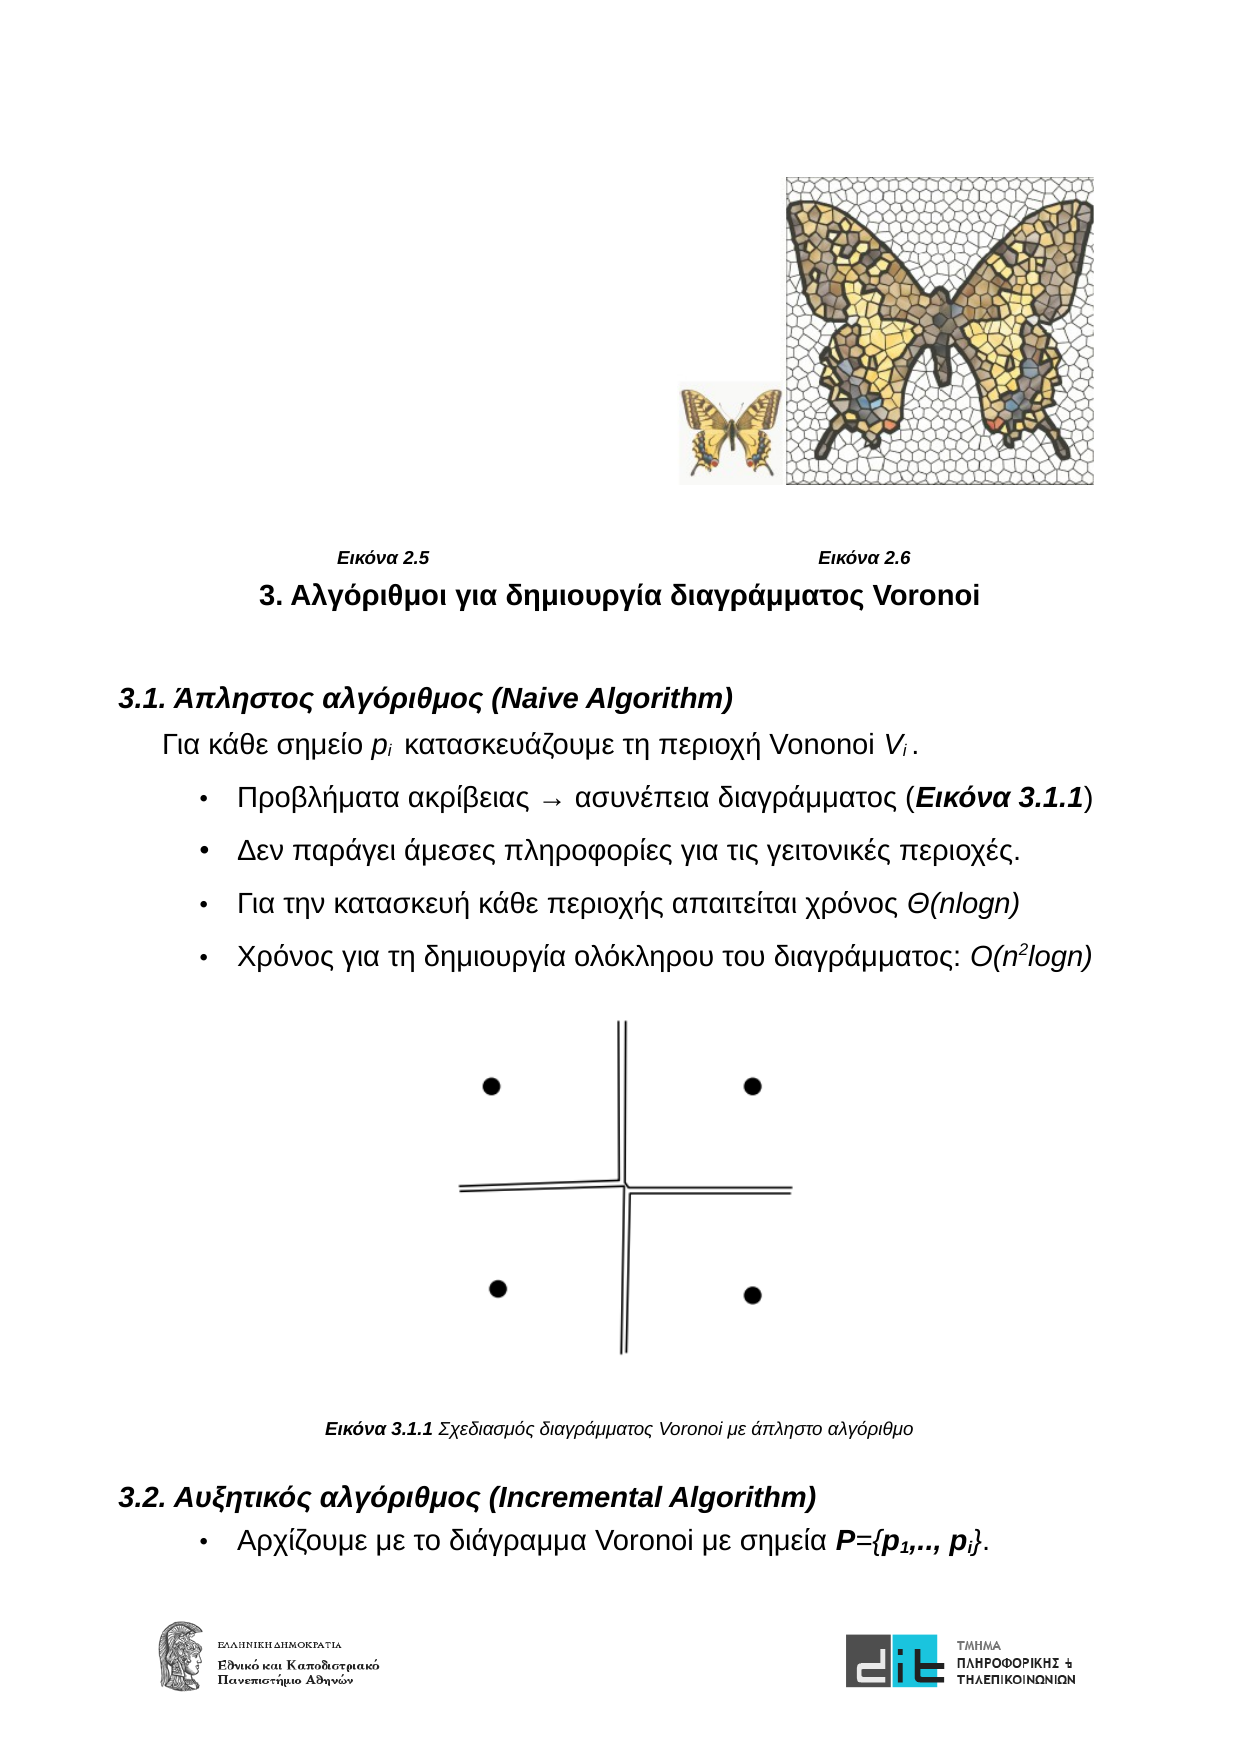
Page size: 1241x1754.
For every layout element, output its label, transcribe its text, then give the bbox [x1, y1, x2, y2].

list Αρχίζουμε με το διάγραμμα Voronoi με σημεία P={p1,.., pi}. [199, 1523, 1122, 1557]
subtitle 3.1. Άπληστος αλγόριθμος (Naive Algorithm) [118, 681, 1122, 714]
list Δεν παράγει άμεσες πληροφορίες για τις γειτονικές περιοχές. [199, 833, 1122, 867]
picture [118, 1607, 1123, 1708]
picture [677, 177, 1094, 485]
picture [424, 1006, 816, 1376]
subtitle 3.2. Αυξητικός αλγόριθμος (Incremental Algorithm) [118, 1480, 1122, 1513]
text Εικόνα 3.1.1 Σχεδιασμός διαγράμματος Voronoi με άπληστο αλγόριθμο [118, 1417, 1122, 1439]
list Χρόνος για τη δημιουργία ολόκληρου του διαγράμματος: Ο(n2logn) [199, 939, 1122, 973]
text Για κάθε σημείο pi κατασκευάζουμε τη περιοχή Vononoi Vi . [118, 727, 1122, 760]
text Εικόνα 2.5 Εικόνα 2.6 [118, 547, 1122, 568]
list Για την κατασκευή κάθε περιοχής απαιτείται χρόνος Θ(nlogn) [199, 886, 1122, 920]
subtitle 3. Αλγόριθμοι για δημιουργία διαγράμματος Voronoi [118, 578, 1122, 612]
list Προβλήματα ακρίβειας → ασυνέπεια διαγράμματος (Εικόνα 3.1.1) [199, 780, 1122, 813]
